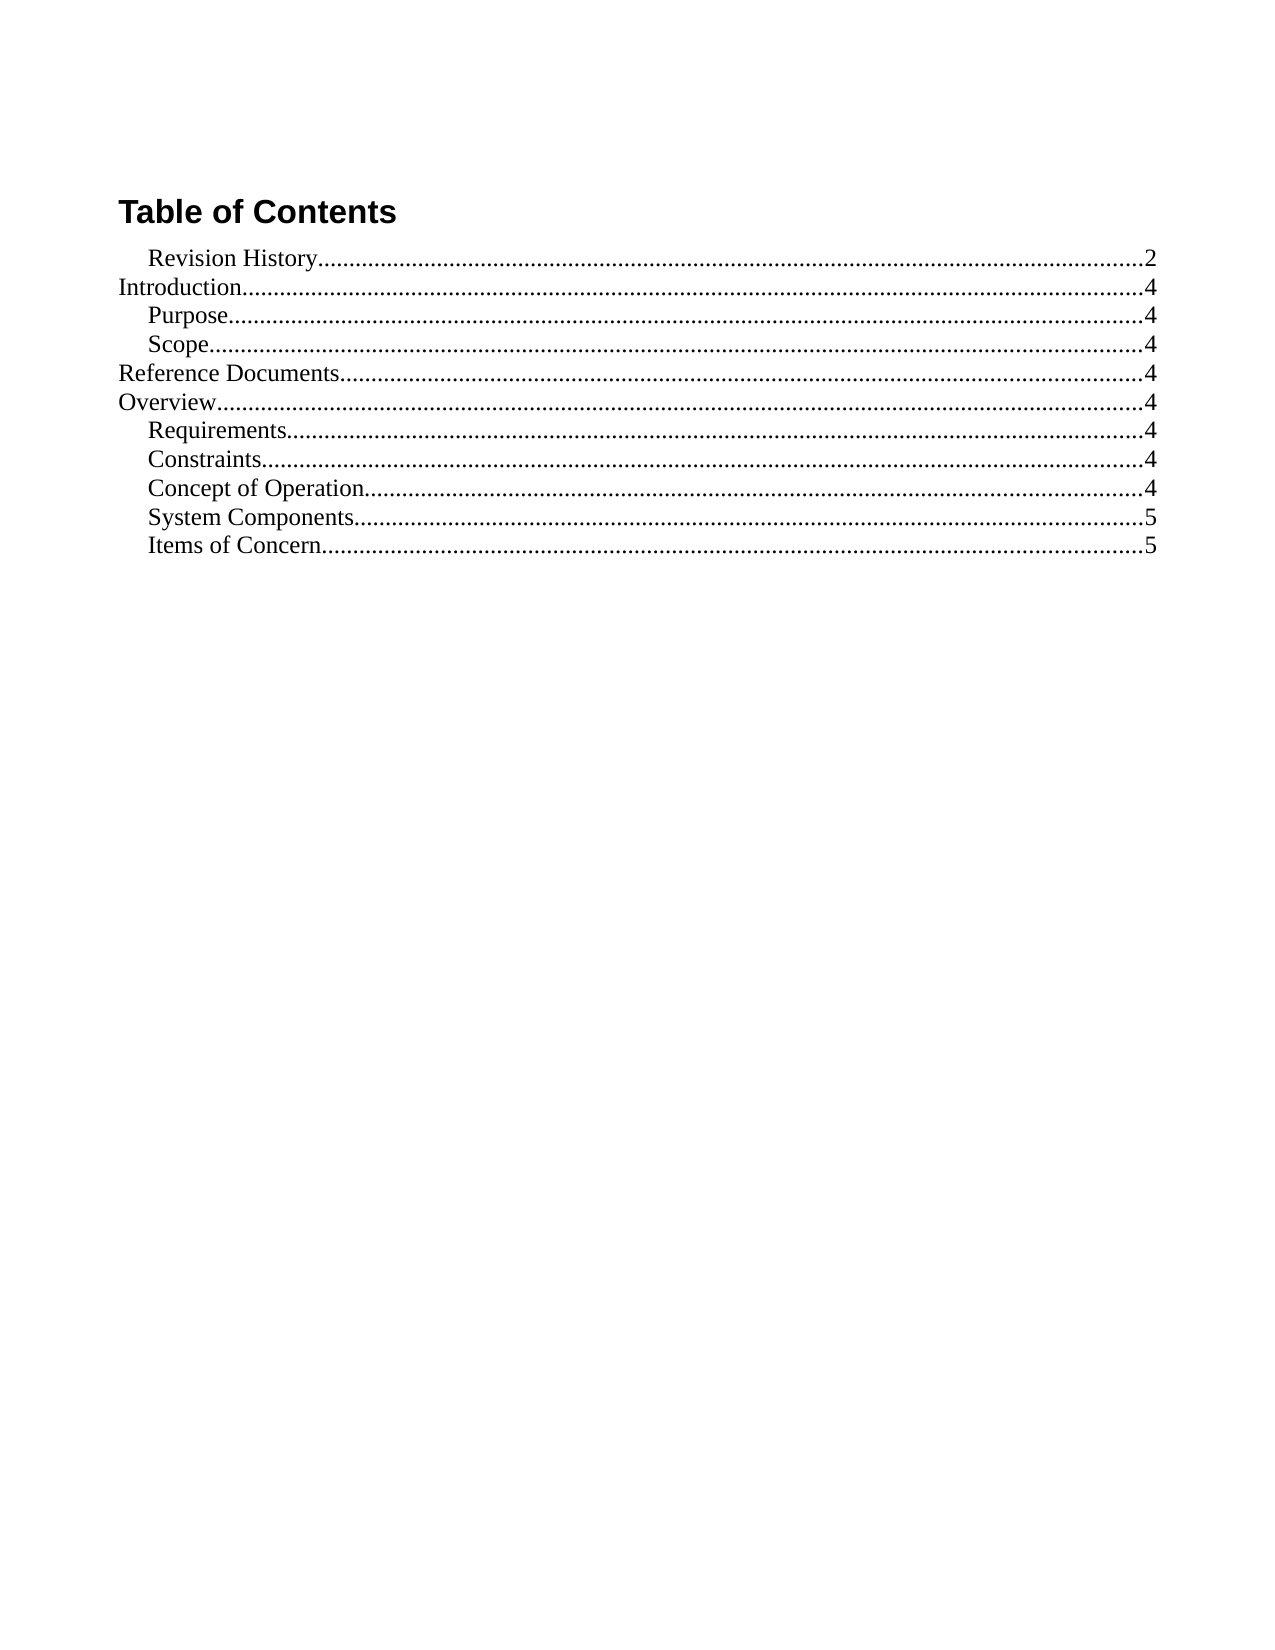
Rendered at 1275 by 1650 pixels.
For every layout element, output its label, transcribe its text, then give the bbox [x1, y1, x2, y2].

text Reference Documents 4 [118, 358, 1157, 387]
subtitle Table of Contents [118, 192, 1157, 231]
text Revision History 2 [148, 243, 1157, 272]
text Scope 4 [148, 329, 1157, 358]
text System Components 5 [148, 502, 1157, 531]
text Overview 4 [118, 387, 1157, 416]
text Concept of Operation 4 [148, 473, 1157, 502]
text Purpose 4 [148, 301, 1157, 329]
text Items of Concern 5 [148, 531, 1157, 559]
text Constraints 4 [148, 444, 1157, 473]
text Introduction 4 [118, 272, 1157, 301]
text Requirements 4 [148, 416, 1157, 444]
